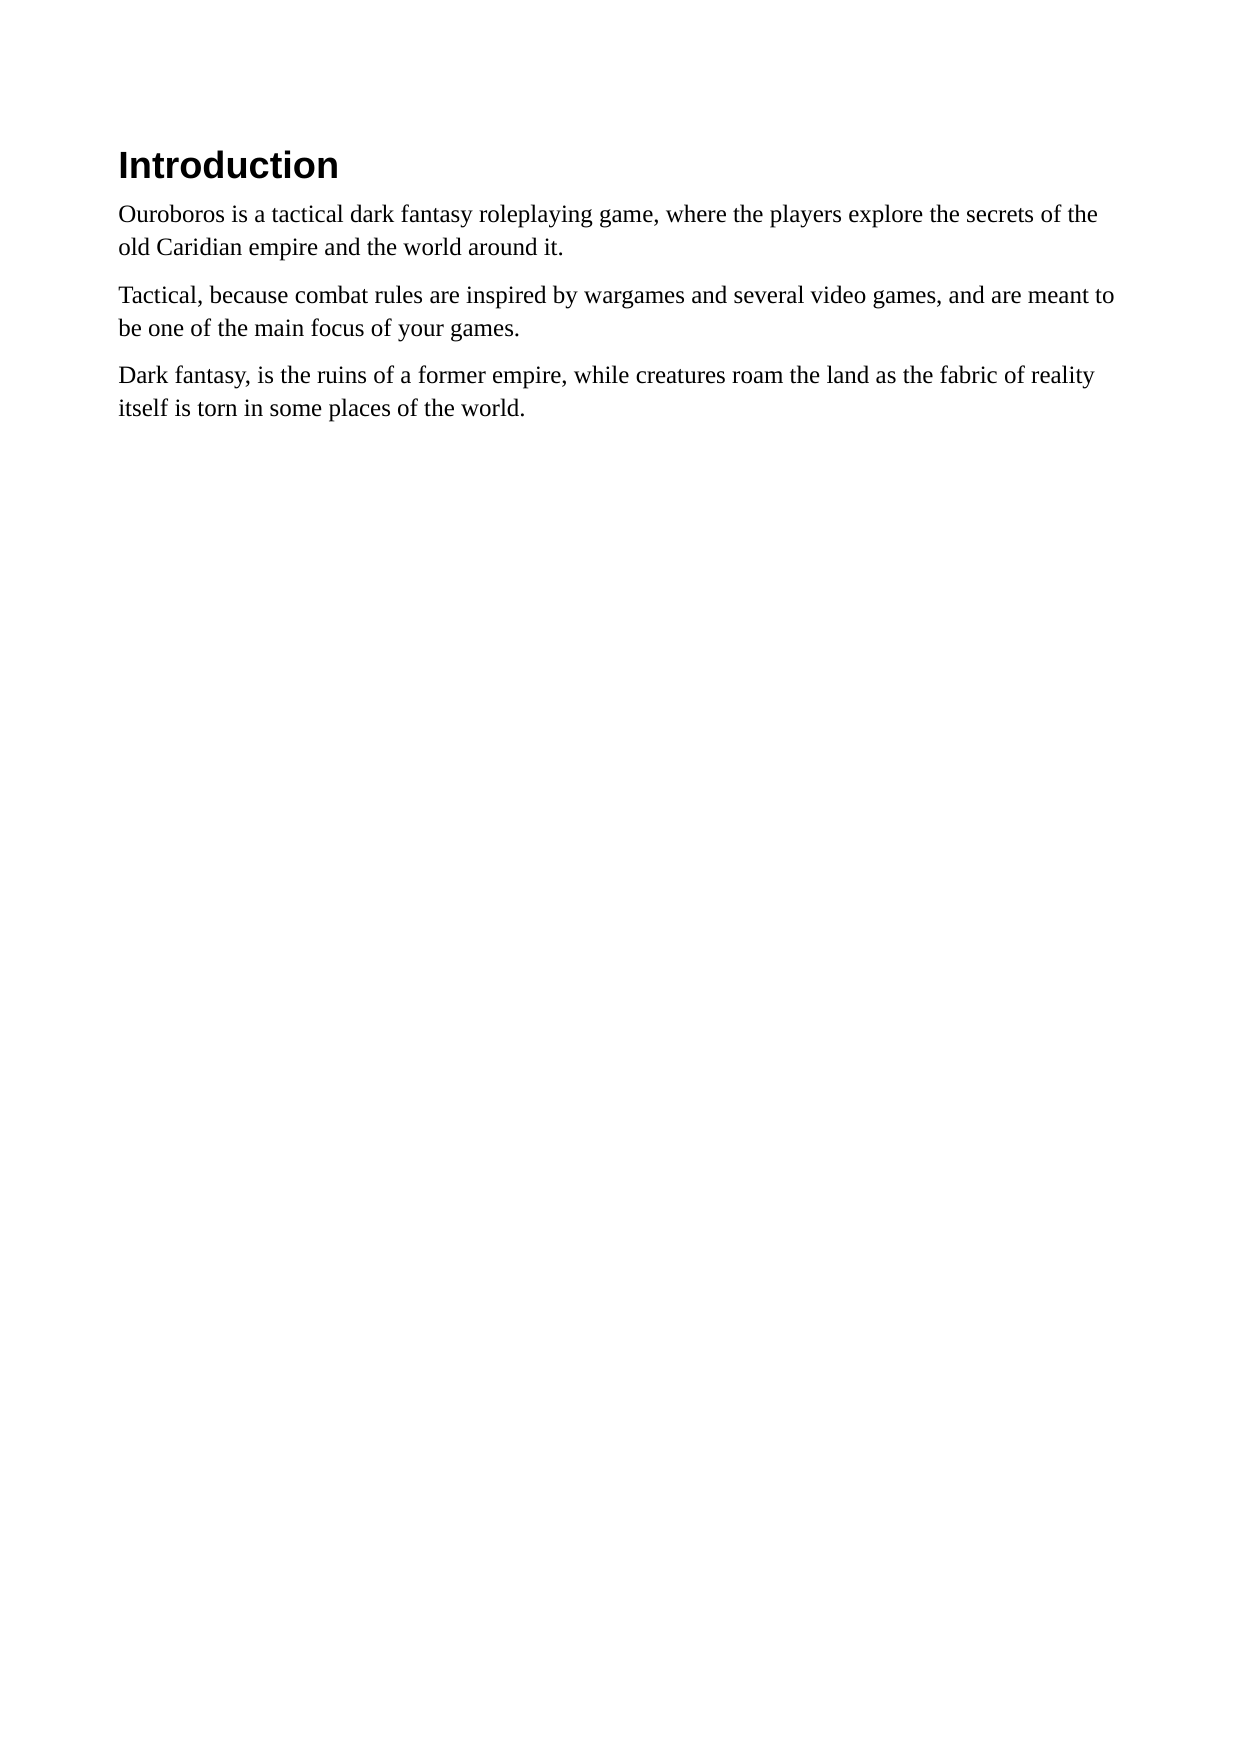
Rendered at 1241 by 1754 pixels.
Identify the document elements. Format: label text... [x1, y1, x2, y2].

text Dark fantasy, is the ruins of a former empire, while creatures roam the land as the fabric of reality itself is torn in some places of the world. [118, 361, 1122, 422]
text Tactical, because combat rules are inspired by wargames and several video games, and are meant to be one of the main focus of your games. [118, 280, 1122, 342]
subtitle Introduction [118, 143, 1122, 187]
text Ouroboros is a tactical dark fantasy roleplaying game, where the players explore the secrets of the old Caridian empire and the world around it. [118, 199, 1122, 261]
